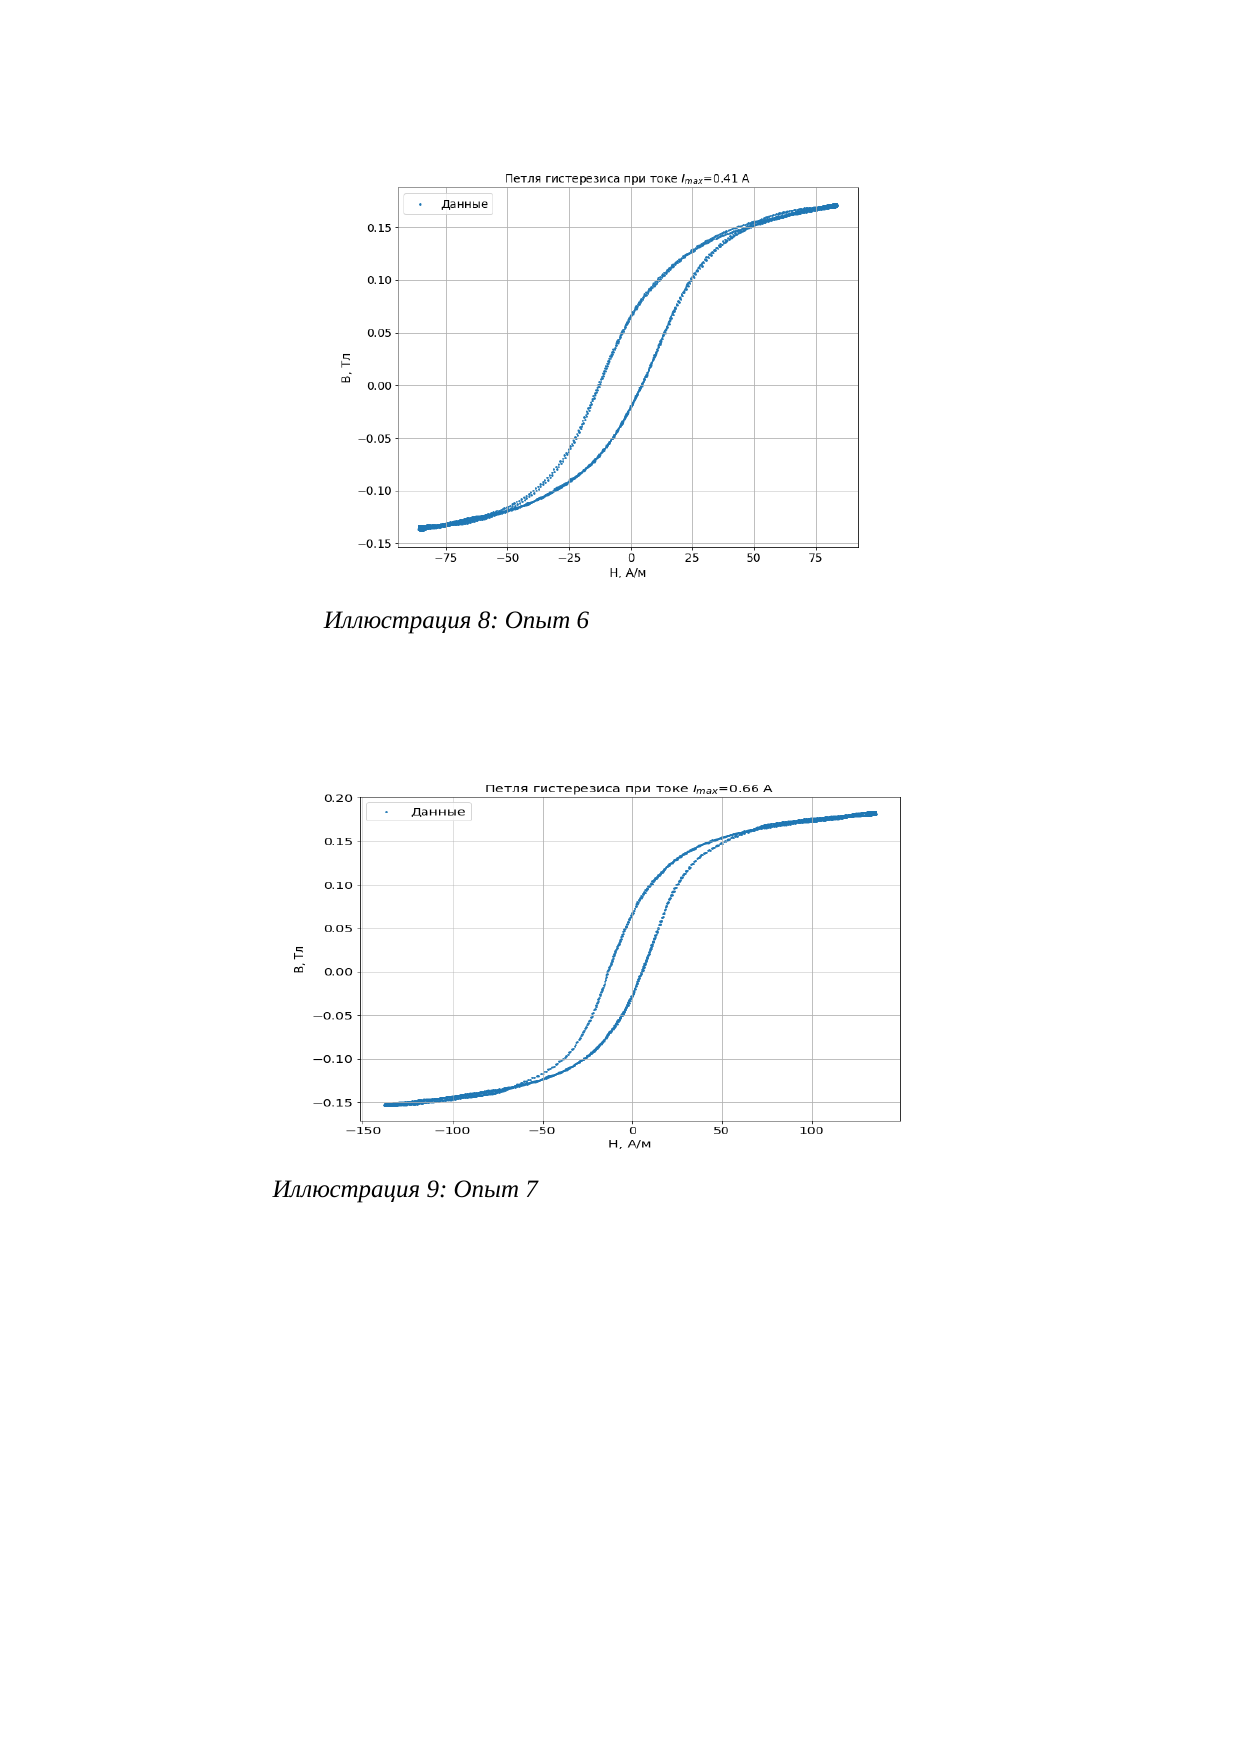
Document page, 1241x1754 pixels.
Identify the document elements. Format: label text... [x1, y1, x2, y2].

text Иллюстрация 8: Опыт 6 [323, 606, 917, 634]
text Иллюстрация 9: Опыт 7 [272, 1174, 968, 1202]
picture [272, 745, 968, 1174]
picture [323, 130, 917, 606]
